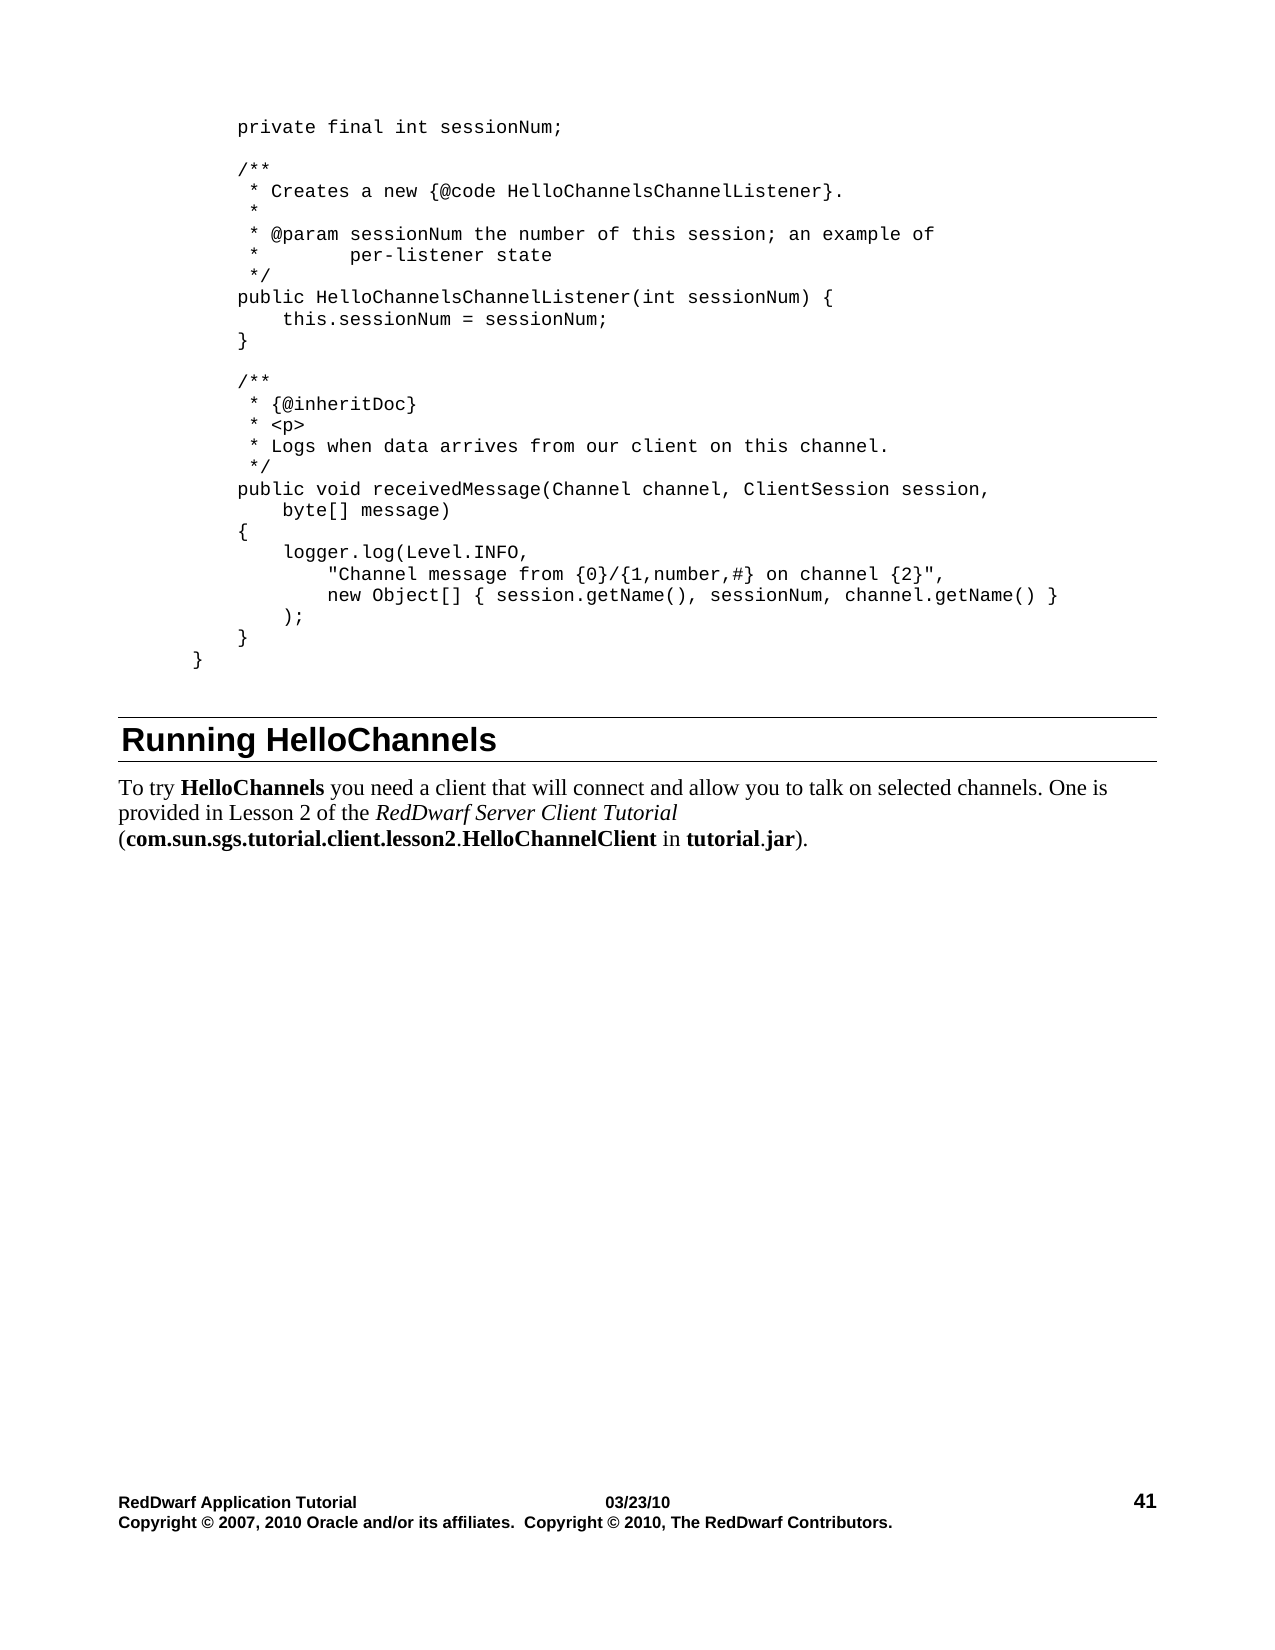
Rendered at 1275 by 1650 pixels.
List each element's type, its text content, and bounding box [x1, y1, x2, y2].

text private final int sessionNum; /** * Creates a new {@code HelloChannelsChannelListener}. * * @param sessionNum the number of this session; an example of * per-listener state */ public HelloChannelsChannelListener(int sessionNum) { this.sessionNum = sessionNum; } /** * {@inheritDoc} * <p> * Logs when data arrives from our client on this channel. */ public void receivedMessage(Channel channel, ClientSession session, byte[] message) { logger.log(Level.INFO, "Channel message from {0}/{1,number,#} on channel {2}", new Object[] { session.getName(), sessionNum, channel.getName() } ); } } [192, 118, 1098, 692]
text To try HelloChannels you need a client that will connect and allow you to talk on selected channels. One is provided in Lesson 2 of the RedDwarf Server Client Tutorial (com.sun.sgs.tutorial.client.lesson2.HelloChannelClient in tutorial.jar). [118, 775, 1157, 851]
subtitle Running HelloChannels [118, 718, 1157, 761]
